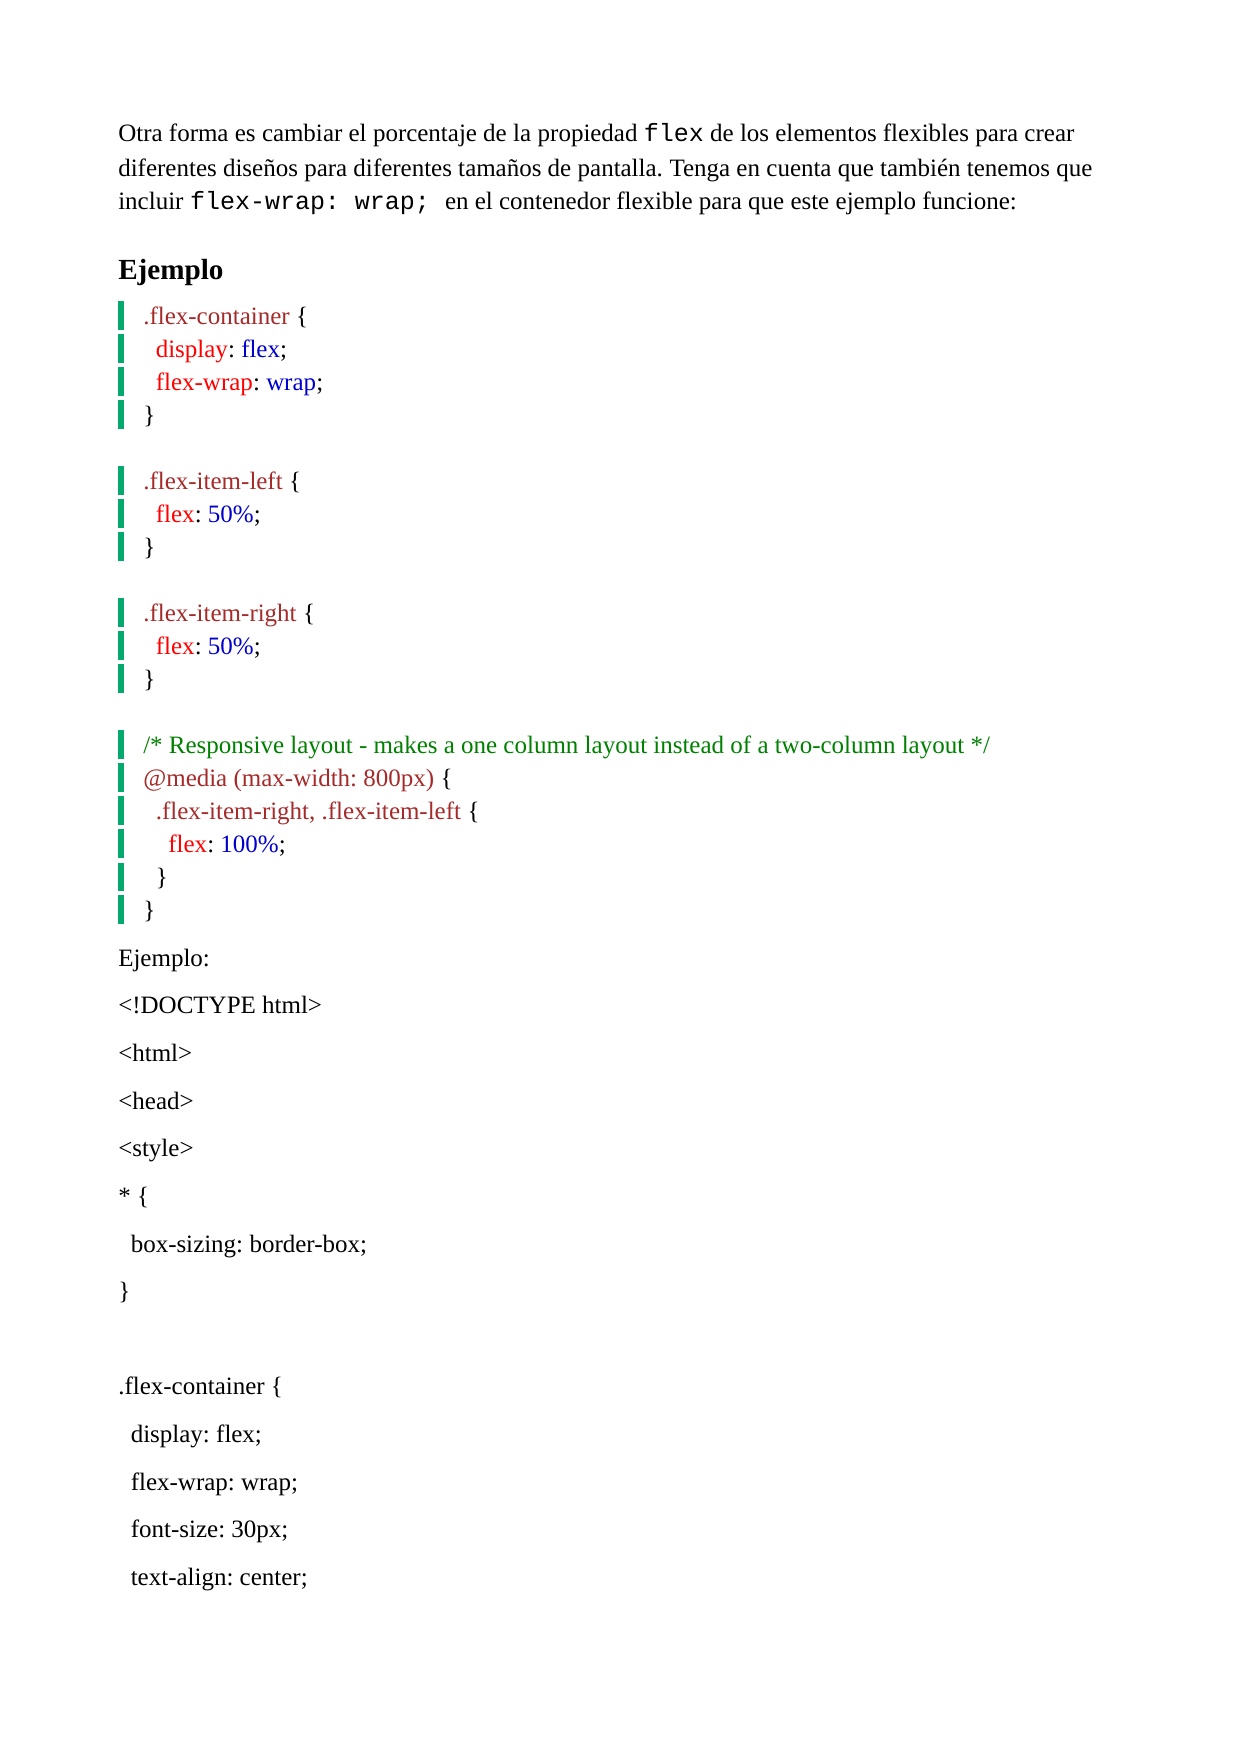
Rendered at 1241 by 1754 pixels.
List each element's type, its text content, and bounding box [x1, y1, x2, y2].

text <style> [118, 1133, 1122, 1162]
text font-size: 30px; [118, 1514, 1122, 1543]
text <!DOCTYPE html> [118, 991, 1122, 1019]
text display: flex; [118, 1419, 1122, 1448]
text flex-wrap: wrap; [118, 1467, 1122, 1495]
text Ejemplo: [118, 943, 1122, 972]
text .flex-container { display: flex; flex-wrap: wrap; } .flex-item-left { flex: 50%; } .flex-item-right { flex: 50%; } /* Responsive layout - makes a one column layout instead of a two-column layout */ @media (max-width: 800px) { .flex-item-right, .flex-item-left { flex: 100%; } } [118, 301, 1122, 924]
text * { [118, 1181, 1122, 1210]
text Otra forma es cambiar el porcentaje de la propiedad flex de los elementos flexibles para crear diferentes diseños para diferentes tamaños de pantalla. Tenga en cuenta que también tenemos que incluir flex-wrap: wrap; en el contenedor flexible para que este ejemplo funcione: [118, 118, 1122, 217]
text <head> [118, 1086, 1122, 1114]
text .flex-container { [118, 1371, 1122, 1400]
text <html> [118, 1038, 1122, 1067]
subtitle Ejemplo [118, 252, 1122, 285]
text box-sizing: border-box; [118, 1229, 1122, 1257]
text } [118, 1276, 1122, 1305]
text text-align: center; [118, 1562, 1122, 1591]
